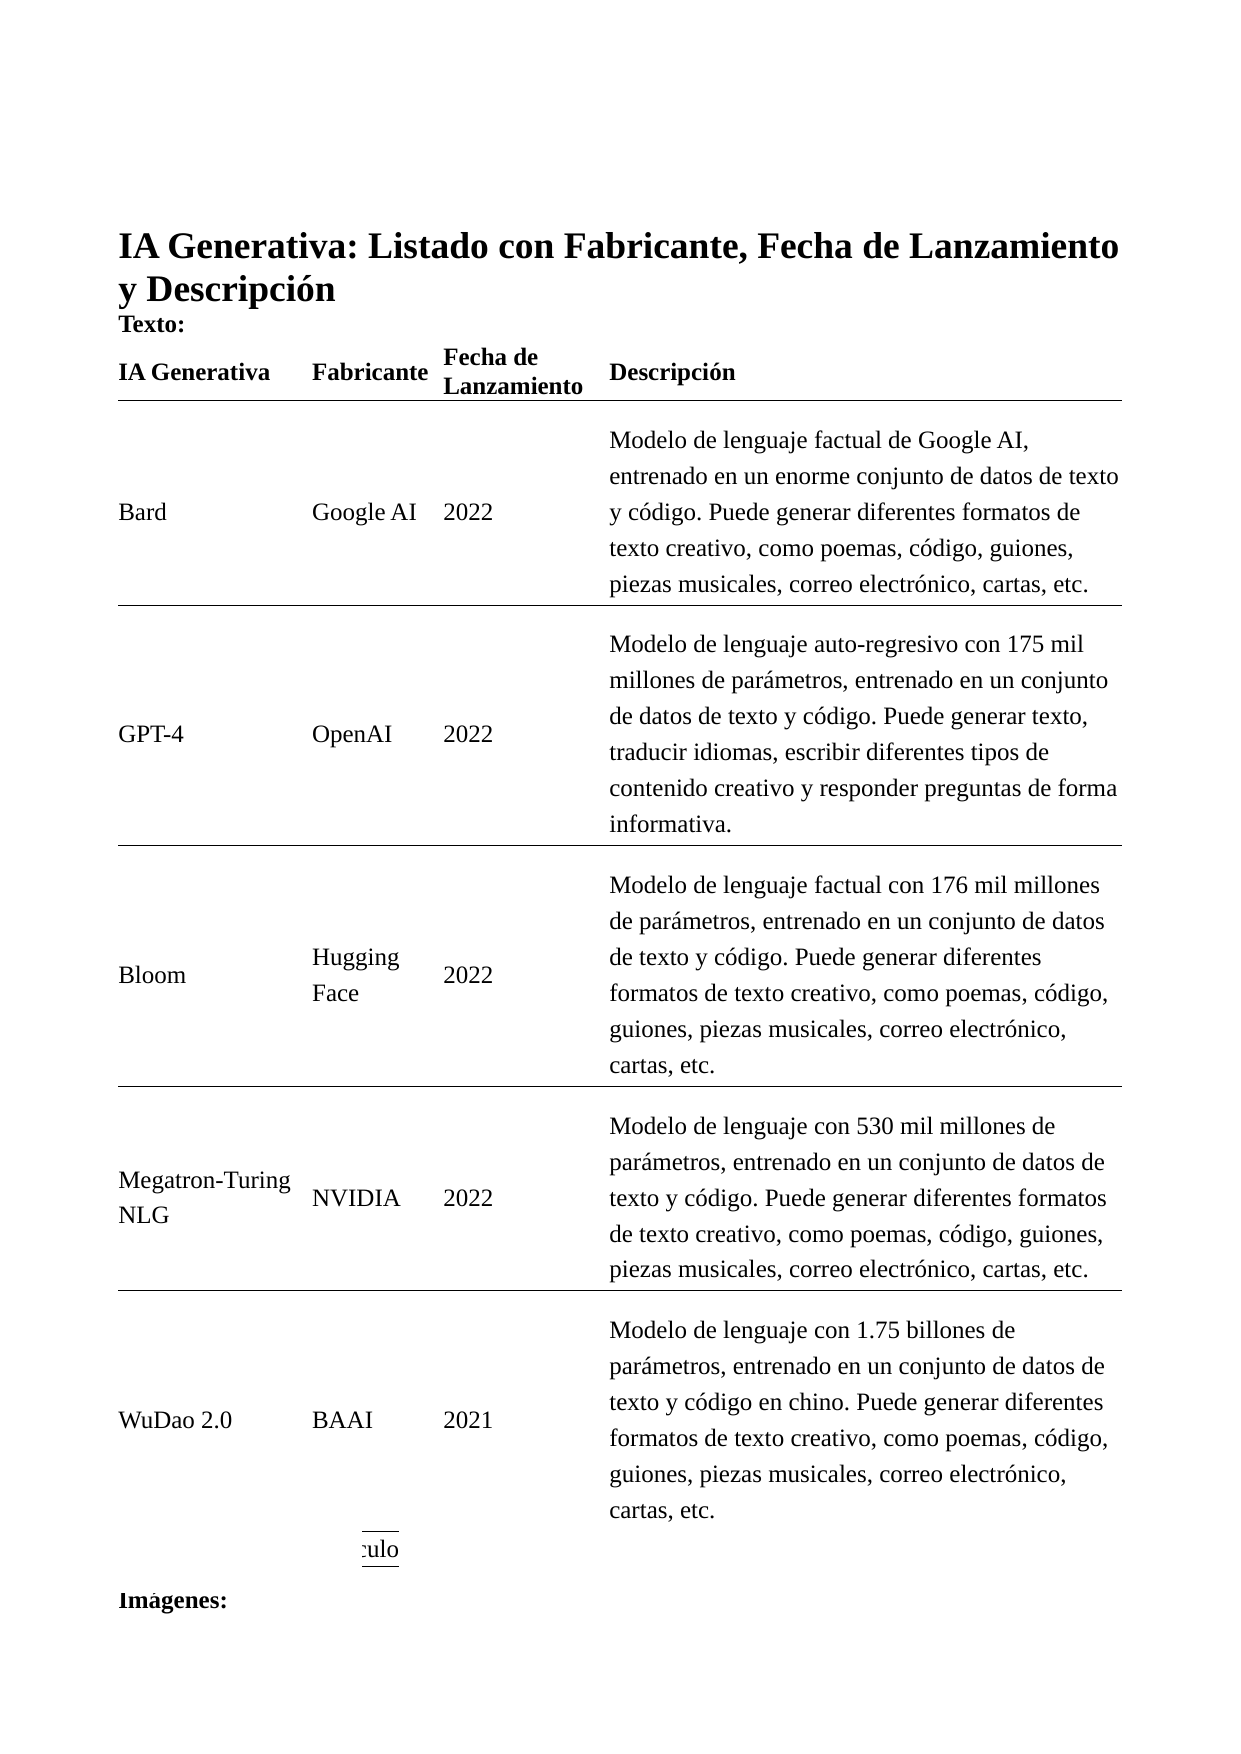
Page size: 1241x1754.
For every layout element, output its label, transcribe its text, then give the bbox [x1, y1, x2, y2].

table_header IA Generativa [118, 342, 312, 400]
table_cell 2021 [443, 1291, 609, 1531]
text Exportar a Hojas de cálculo [0, 1531, 1122, 1593]
table_cell WuDao 2.0 [118, 1291, 312, 1531]
table_cell Bloom [118, 846, 312, 1086]
table_cell Megatron-Turing NLG [118, 1087, 312, 1290]
text Imágenes: [118, 1586, 1122, 1614]
table_cell Modelo de lenguaje auto-regresivo con 175 mil millones de parámetros, entrenado en un conjunto de datos de texto y código. Puede generar texto, traducir idiomas, escribir diferentes tipos de contenido creativo y responder preguntas de forma informativa. [609, 606, 1122, 845]
table_cell 2022 [443, 846, 609, 1086]
table_cell Modelo de lenguaje con 1.75 billones de parámetros, entrenado en un conjunto de datos de texto y código en chino. Puede generar diferentes formatos de texto creativo, como poemas, código, guiones, piezas musicales, correo electrónico, cartas, etc. [609, 1291, 1122, 1531]
table_cell OpenAI [312, 606, 443, 845]
table_cell 2022 [443, 1087, 609, 1290]
table_header Fabricante [312, 342, 443, 400]
table_cell Bard [118, 401, 312, 604]
table_cell Modelo de lenguaje factual de Google AI, entrenado en un enorme conjunto de datos de texto y código. Puede generar diferentes formatos de texto creativo, como poemas, código, guiones, piezas musicales, correo electrónico, cartas, etc. [609, 401, 1122, 604]
table_cell Google AI [312, 401, 443, 604]
text Texto: [118, 309, 1122, 338]
table_cell 2022 [443, 606, 609, 845]
table_cell Modelo de lenguaje factual con 176 mil millones de parámetros, entrenado en un conjunto de datos de texto y código. Puede generar diferentes formatos de texto creativo, como poemas, código, guiones, piezas musicales, correo electrónico, cartas, etc. [609, 846, 1122, 1086]
table_header Fecha de Lanzamiento [443, 342, 609, 400]
table_cell Hugging Face [312, 846, 443, 1086]
table_cell NVIDIA [312, 1087, 443, 1290]
subtitle IA Generativa: Listado con Fabricante, Fecha de Lanzamiento y Descripción [118, 180, 1122, 309]
table_cell Modelo de lenguaje con 530 mil millones de parámetros, entrenado en un conjunto de datos de texto y código. Puede generar diferentes formatos de texto creativo, como poemas, código, guiones, piezas musicales, correo electrónico, cartas, etc. [609, 1087, 1122, 1290]
table_cell 2022 [443, 401, 609, 604]
table_cell GPT-4 [118, 606, 312, 845]
table_header Descripción [609, 342, 1122, 400]
table_cell BAAI [312, 1291, 443, 1531]
